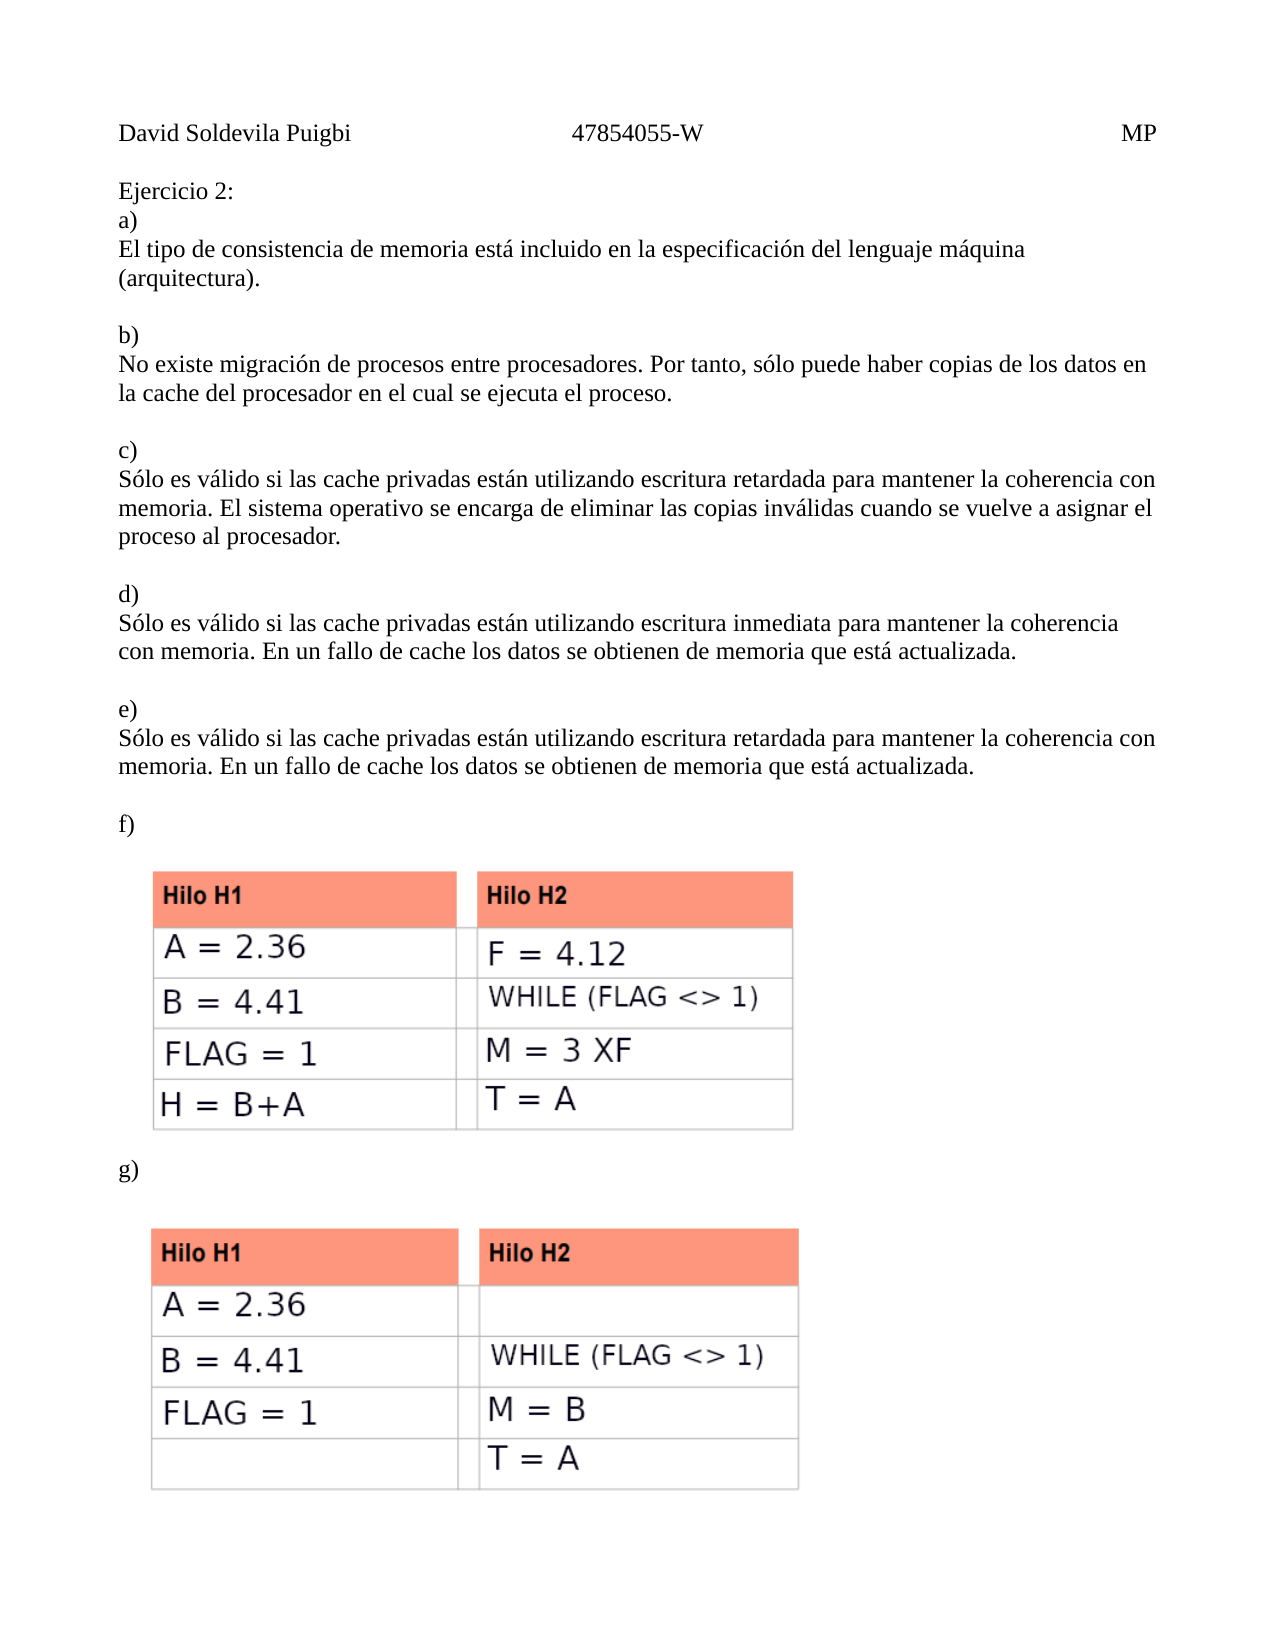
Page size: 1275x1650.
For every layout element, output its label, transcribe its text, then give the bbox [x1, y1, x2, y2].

text No existe migración de procesos entre procesadores. Por tanto, sólo puede haber copias de los datos en la cache del procesador en el cual se ejecuta el proceso. [118, 349, 1157, 406]
picture [135, 857, 810, 1144]
text e) [118, 694, 1157, 723]
text g) [118, 1154, 1157, 1183]
text El tipo de consistencia de memoria está incluido en la especificación del lenguaje máquina (arquitectura). [118, 234, 1157, 291]
text b) [118, 320, 1157, 349]
text a) [118, 205, 1157, 234]
picture [133, 1214, 816, 1504]
text c) [118, 435, 1157, 464]
text Sólo es válido si las cache privadas están utilizando escritura inmediata para mantener la coherencia con memoria. En un fallo de cache los datos se obtienen de memoria que está actualizada. [118, 608, 1157, 665]
text Ejercicio 2: [118, 176, 1157, 205]
text d) [118, 579, 1157, 608]
text Sólo es válido si las cache privadas están utilizando escritura retardada para mantener la coherencia con memoria. El sistema operativo se encarga de eliminar las copias inválidas cuando se vuelve a asignar el proceso al procesador. [118, 464, 1157, 550]
text Sólo es válido si las cache privadas están utilizando escritura retardada para mantener la coherencia con memoria. En un fallo de cache los datos se obtienen de memoria que está actualizada. [118, 723, 1157, 780]
text f) [118, 809, 1157, 838]
